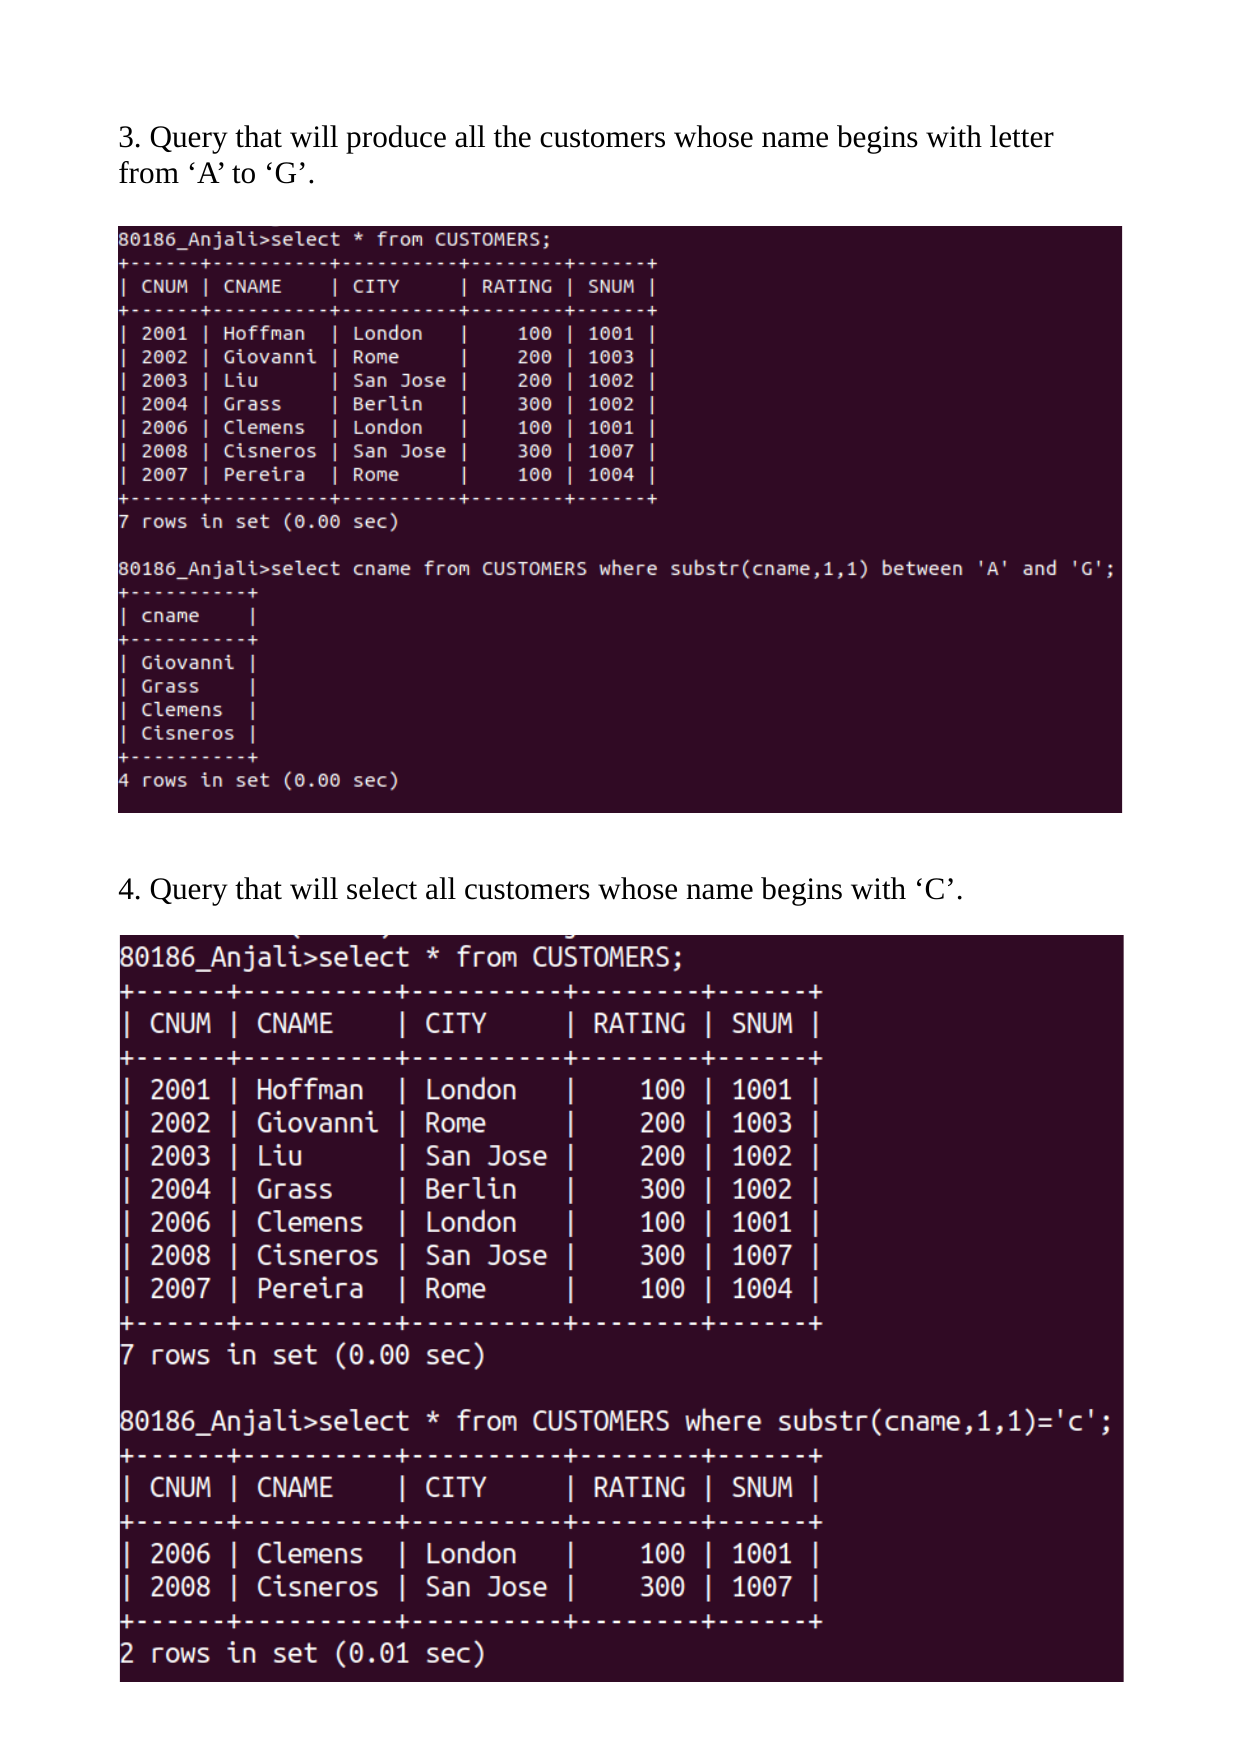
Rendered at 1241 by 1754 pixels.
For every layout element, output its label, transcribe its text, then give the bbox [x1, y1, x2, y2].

picture [118, 226, 1123, 813]
text 4. Query that will select all customers whose name begins with ‘C’. [118, 870, 1122, 906]
text 3. Query that will produce all the customers whose name begins with letter from ‘A’ to ‘G’. [118, 118, 1122, 190]
picture [119, 935, 1124, 1682]
